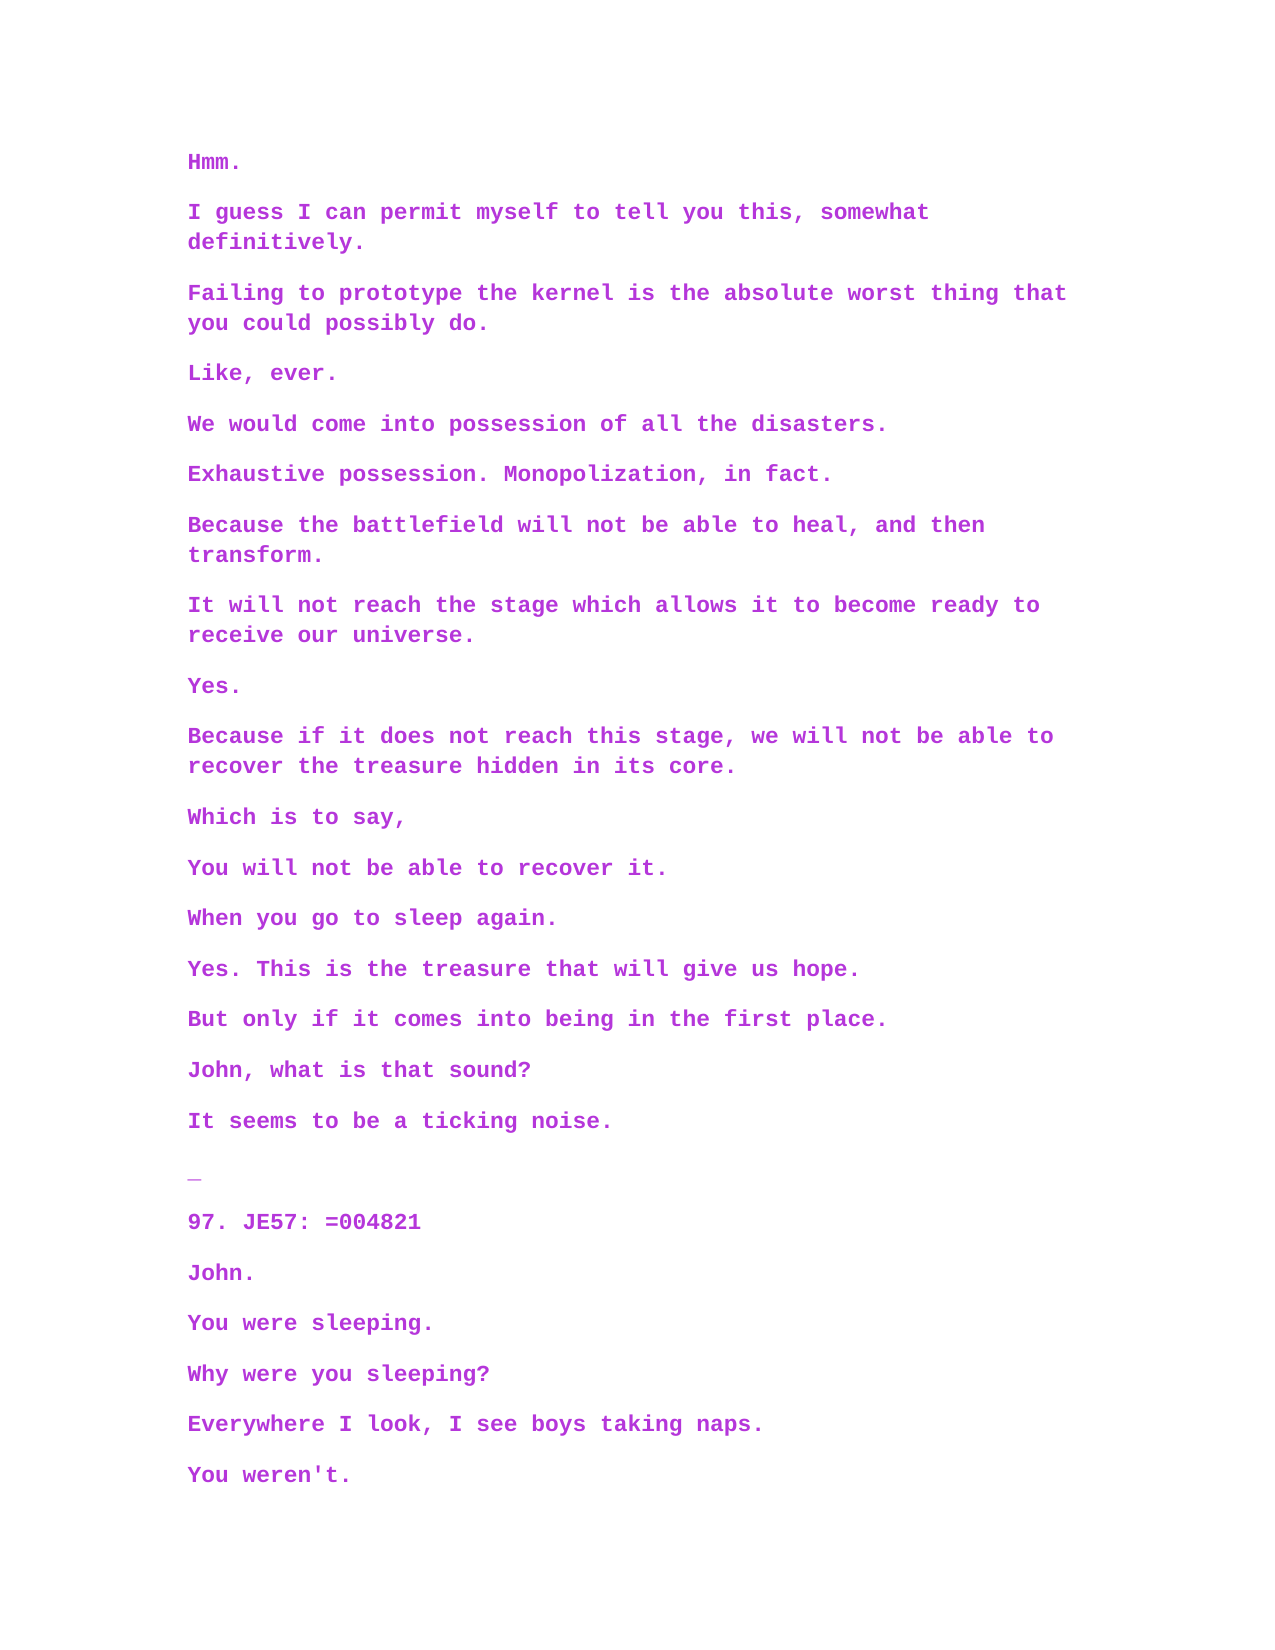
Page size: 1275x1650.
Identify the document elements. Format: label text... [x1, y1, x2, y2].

text _ [187, 1159, 1087, 1186]
text It will not reach the stage which allows it to become ready to receive our universe. [187, 594, 1087, 649]
text It seems to be a ticking noise. [187, 1109, 1087, 1135]
text Which is to say, [187, 805, 1087, 831]
text We would come into possession of all the disasters. [187, 412, 1087, 438]
text You weren't. [187, 1463, 1087, 1489]
text You were sleeping. [187, 1311, 1087, 1337]
text Hmm. [187, 150, 1087, 176]
text Because if it does not reach this stage, we will not be able to recover the treasure hidden in its core. [187, 725, 1087, 781]
text Because the battlefield will not be able to heal, and then transform. [187, 513, 1087, 569]
text When you go to sleep again. [187, 906, 1087, 932]
text Why were you sleeping? [187, 1362, 1087, 1388]
text Yes. [187, 674, 1087, 700]
text Exhaustive possession. Monopolization, in fact. [187, 463, 1087, 489]
text Yes. This is the treasure that will give us hope. [187, 957, 1087, 983]
text I guess I can permit myself to tell you this, somewhat definitively. [187, 201, 1087, 256]
text Failing to prototype the kernel is the absolute worst thing that you could possibly do. [187, 281, 1087, 337]
text You will not be able to recover it. [187, 856, 1087, 882]
text 97. JE57: =004821 [187, 1210, 1087, 1236]
text But only if it comes into being in the first place. [187, 1008, 1087, 1034]
text Everywhere I look, I see boys taking naps. [187, 1413, 1087, 1439]
text John. [187, 1261, 1087, 1287]
text Like, ever. [187, 361, 1087, 387]
text John, what is that sound? [187, 1058, 1087, 1084]
